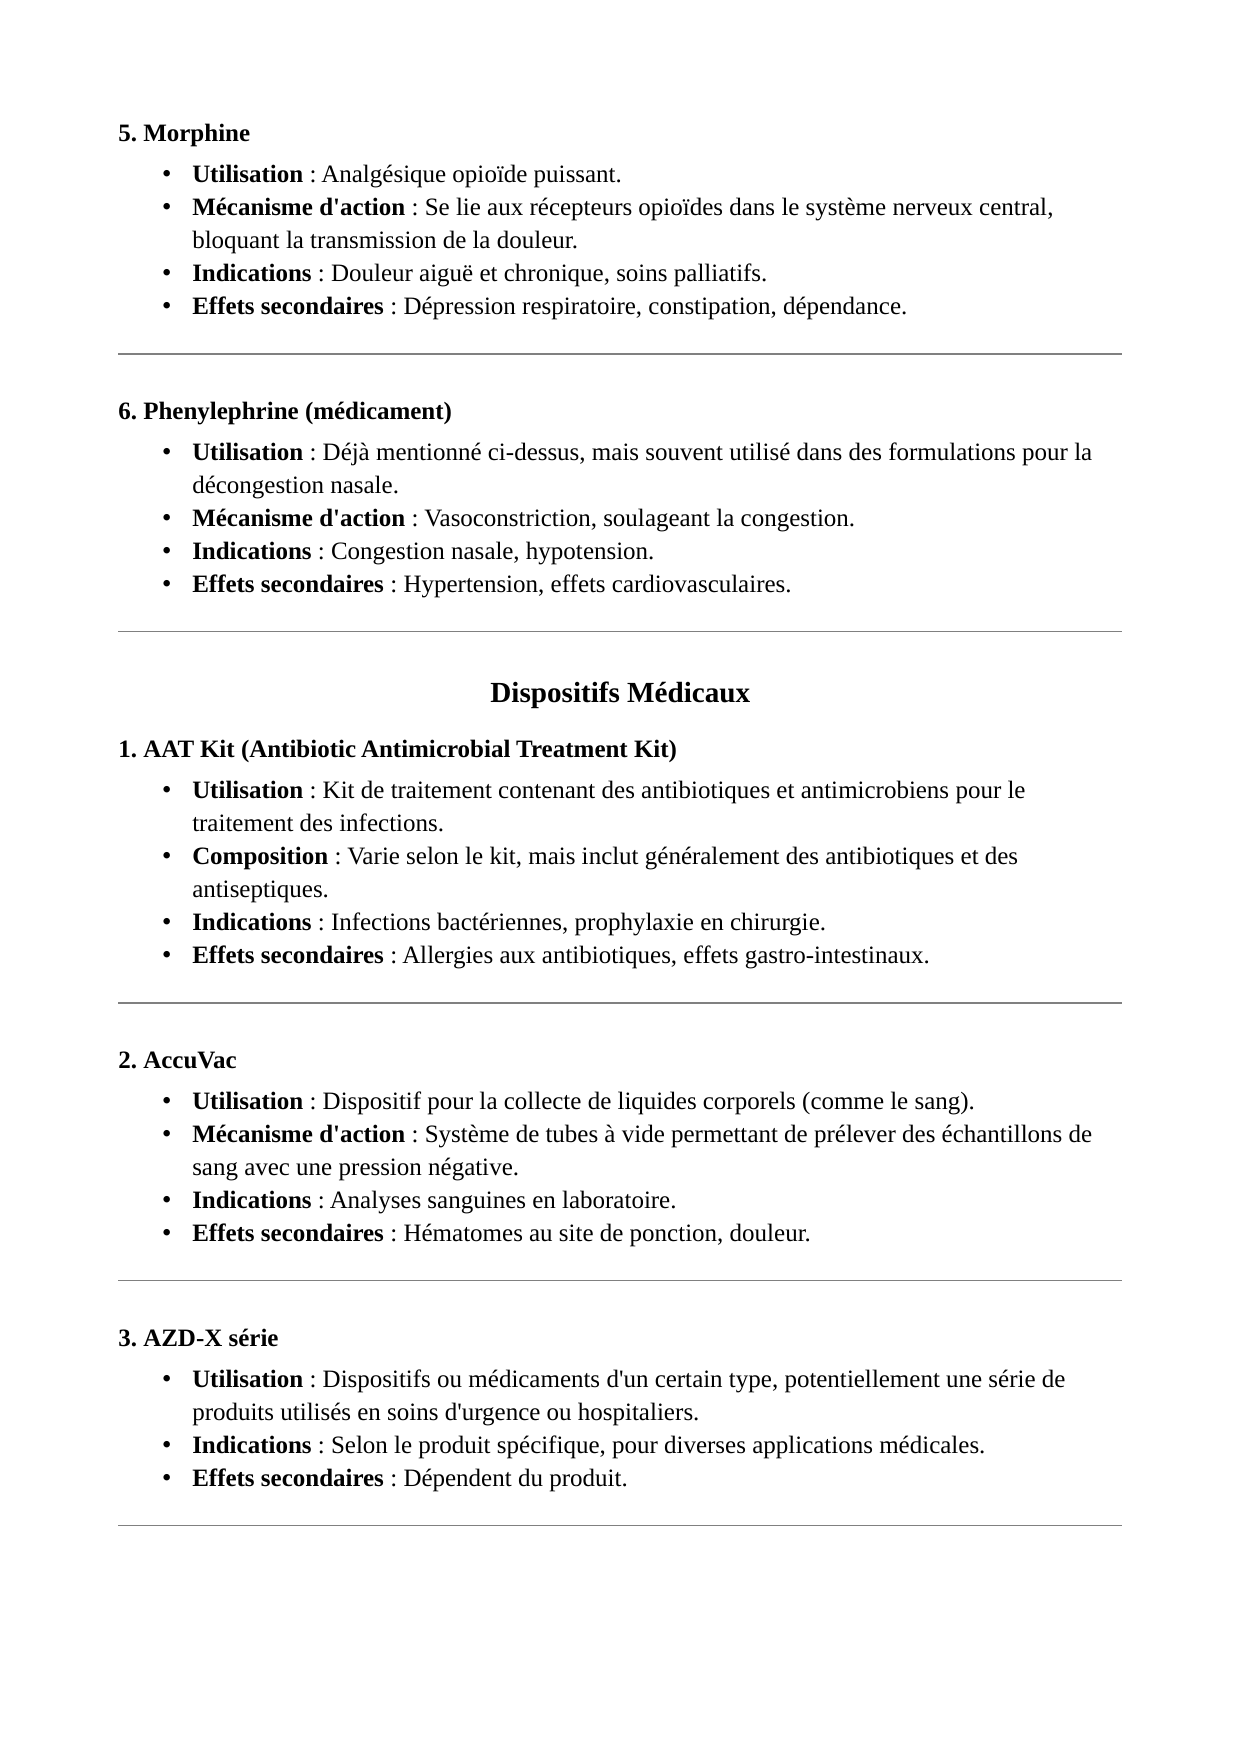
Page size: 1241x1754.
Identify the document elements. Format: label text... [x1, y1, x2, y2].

list Mécanisme d'action : Se lie aux récepteurs opioïdes dans le système nerveux central, bloquant la transmission de la douleur. [162, 192, 1122, 254]
list Effets secondaires : Dépression respiratoire, constipation, dépendance. [162, 291, 1122, 320]
list Indications : Douleur aiguë et chronique, soins palliatifs. [162, 258, 1122, 287]
subtitle 2. AccuVac [118, 1045, 1122, 1074]
subtitle 6. Phenylephrine (médicament) [118, 396, 1122, 424]
subtitle 5. Morphine [118, 118, 1122, 147]
list Composition : Varie selon le kit, mais inclut généralement des antibiotiques et des antiseptiques. [162, 841, 1122, 903]
subtitle Dispositifs Médicaux [118, 676, 1122, 709]
list Indications : Congestion nasale, hypotension. [162, 536, 1122, 565]
list Utilisation : Déjà mentionné ci-dessus, mais souvent utilisé dans des formulations pour la décongestion nasale. [162, 437, 1122, 499]
list Effets secondaires : Dépendent du produit. [162, 1463, 1122, 1492]
list Mécanisme d'action : Système de tubes à vide permettant de prélever des échantillons de sang avec une pression négative. [162, 1119, 1122, 1181]
list Indications : Selon le produit spécifique, pour diverses applications médicales. [162, 1430, 1122, 1459]
subtitle 1. AAT Kit (Antibiotic Antimicrobial Treatment Kit) [118, 734, 1122, 763]
list Effets secondaires : Hypertension, effets cardiovasculaires. [162, 569, 1122, 598]
list Indications : Infections bactériennes, prophylaxie en chirurgie. [162, 907, 1122, 936]
list Effets secondaires : Hématomes au site de ponction, douleur. [162, 1218, 1122, 1247]
list Utilisation : Kit de traitement contenant des antibiotiques et antimicrobiens pour le traitement des infections. [162, 775, 1122, 837]
list Utilisation : Dispositifs ou médicaments d'un certain type, potentiellement une série de produits utilisés en soins d'urgence ou hospitaliers. [162, 1364, 1122, 1426]
list Indications : Analyses sanguines en laboratoire. [162, 1185, 1122, 1214]
list Effets secondaires : Allergies aux antibiotiques, effets gastro-intestinaux. [162, 941, 1122, 969]
list Utilisation : Dispositif pour la collecte de liquides corporels (comme le sang). [162, 1086, 1122, 1115]
list Mécanisme d'action : Vasoconstriction, soulageant la congestion. [162, 503, 1122, 532]
list Utilisation : Analgésique opioïde puissant. [162, 159, 1122, 188]
subtitle 3. AZD-X série [118, 1323, 1122, 1351]
